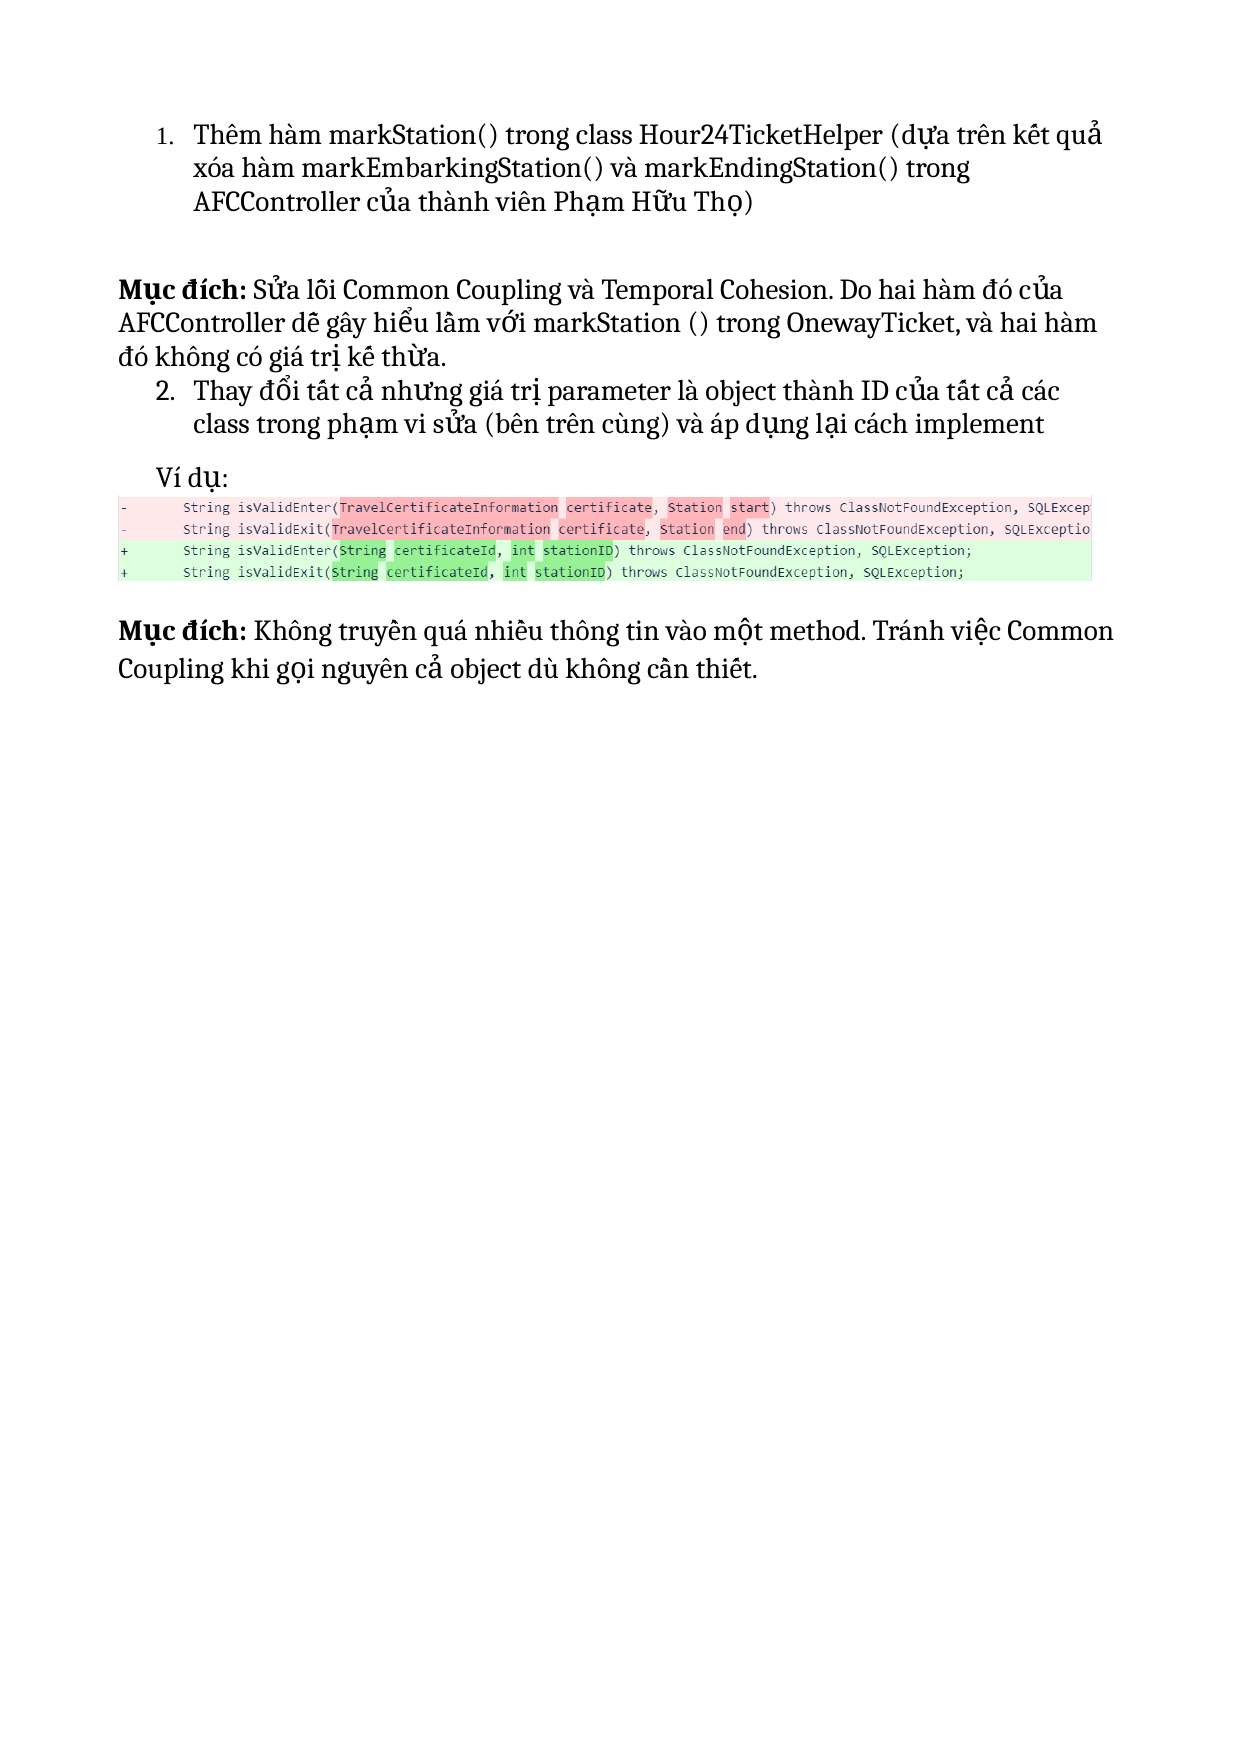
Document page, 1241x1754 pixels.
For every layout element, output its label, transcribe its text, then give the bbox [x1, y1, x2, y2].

text Ví dụ: [156, 462, 1122, 495]
list Thay đổi tất cả nhưng giá trị parameter là object thành ID của tất cả các class trong phạm vi sửa (bên trên cùng) và áp dụng lại cách implement [156, 374, 1122, 441]
picture [118, 495, 1093, 581]
text Mục đích: Không truyền quá nhiều thông tin vào một method. Tránh việc Common Coupling khi gọi nguyên cả object dù không cần thiết. [118, 614, 1122, 686]
list Thêm hàm markStation() trong class Hour24TicketHelper (dựa trên kết quả xóa hàm markEmbarkingStation() và markEndingStation() trong AFCController của thành viên Phạm Hữu Thọ) [156, 118, 1122, 219]
text Mục đích: Sửa lỗi Common Coupling và Temporal Cohesion. Do hai hàm đó của AFCController dễ gây hiểu lầm với markStation () trong OnewayTicket, và hai hàm đó không có giá trị kế thừa. [118, 273, 1122, 374]
